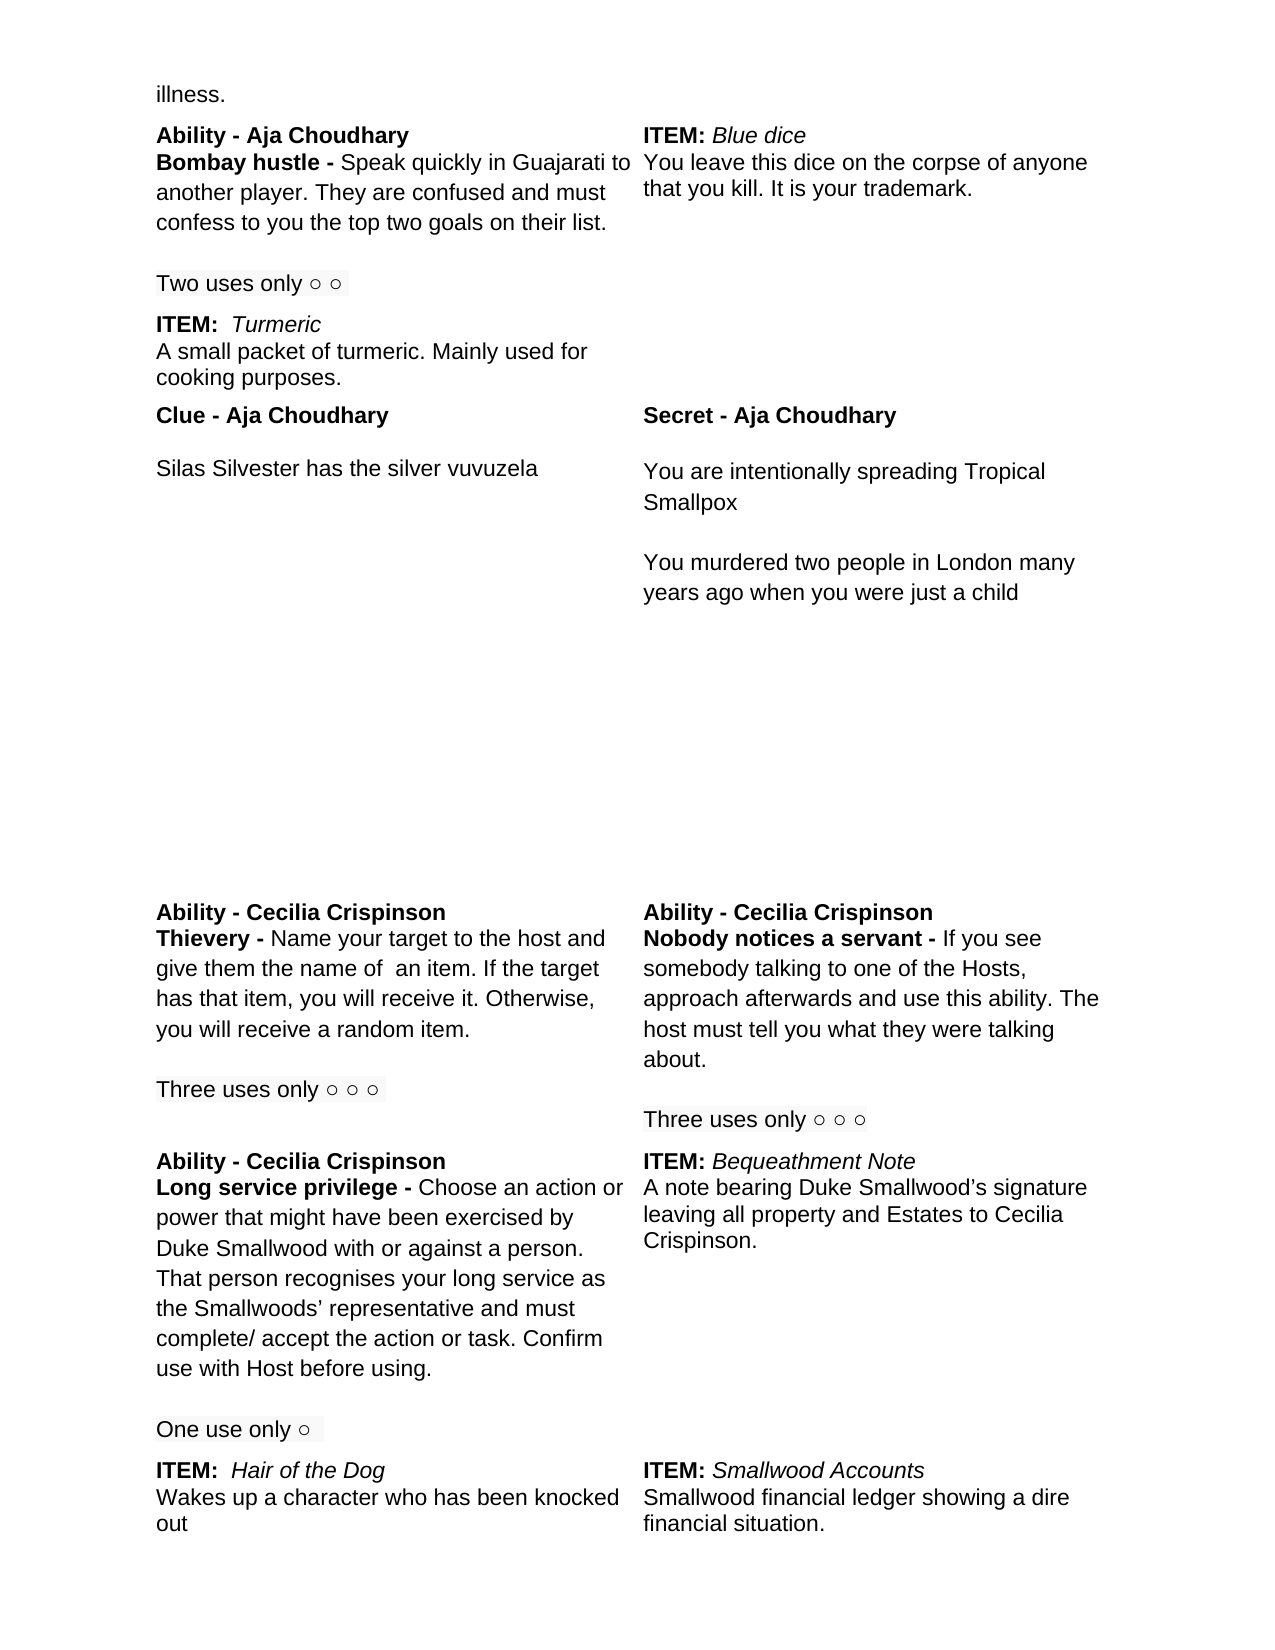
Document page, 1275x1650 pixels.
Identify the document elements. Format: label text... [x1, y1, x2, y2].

table_cell [638, 306, 1125, 396]
table_cell ITEM: Blue dice You leave this dice on the corpse of anyone that you kill. It is your trademark. [638, 117, 1125, 306]
table_cell illness. [150, 75, 637, 117]
table_header Ability - Cecilia Crispinson Thievery - Name your target to the host and give them the name of an item. If the target has that item, you will receive it. Otherwise, you will receive a random item. Three uses only ○ ○ ○ [150, 893, 637, 1142]
table_header Ability - Cecilia Crispinson Nobody notices a servant - If you see somebody talking to one of the Hosts, approach afterwards and use this ability. The host must tell you what they were talking about. Three uses only ○ ○ ○ [638, 893, 1125, 1142]
table_cell ITEM: Hair of the Dog Wakes up a character who has been knocked out [150, 1452, 637, 1572]
table_cell Secret - Aja Choudhary You are intentionally spreading Tropical Smallpox You murdered two people in London many years ago when you were just a child [638, 396, 1125, 615]
table_cell ITEM: Smallwood Accounts Smallwood financial ledger showing a dire financial situation. [638, 1452, 1125, 1572]
table_cell [638, 75, 1125, 117]
table_cell Ability - Aja Choudhary Bombay hustle - Speak quickly in Guajarati to another player. They are confused and must confess to you the top two goals on their list. Two uses only ○ ○ [150, 117, 637, 306]
table_cell ITEM: Turmeric A small packet of turmeric. Mainly used for cooking purposes. [150, 306, 637, 396]
table_cell Ability - Cecilia Crispinson Long service privilege - Choose an action or power that might have been exercised by Duke Smallwood with or against a person. That person recognises your long service as the Smallwoods’ representative and must complete/ accept the action or task. Confirm use with Host before using. One use only ○ [150, 1142, 637, 1452]
table_cell ITEM: Bequeathment Note A note bearing Duke Smallwood’s signature leaving all property and Estates to Cecilia Crispinson. [638, 1142, 1125, 1452]
table_cell Clue - Aja Choudhary Silas Silvester has the silver vuvuzela [150, 396, 637, 615]
